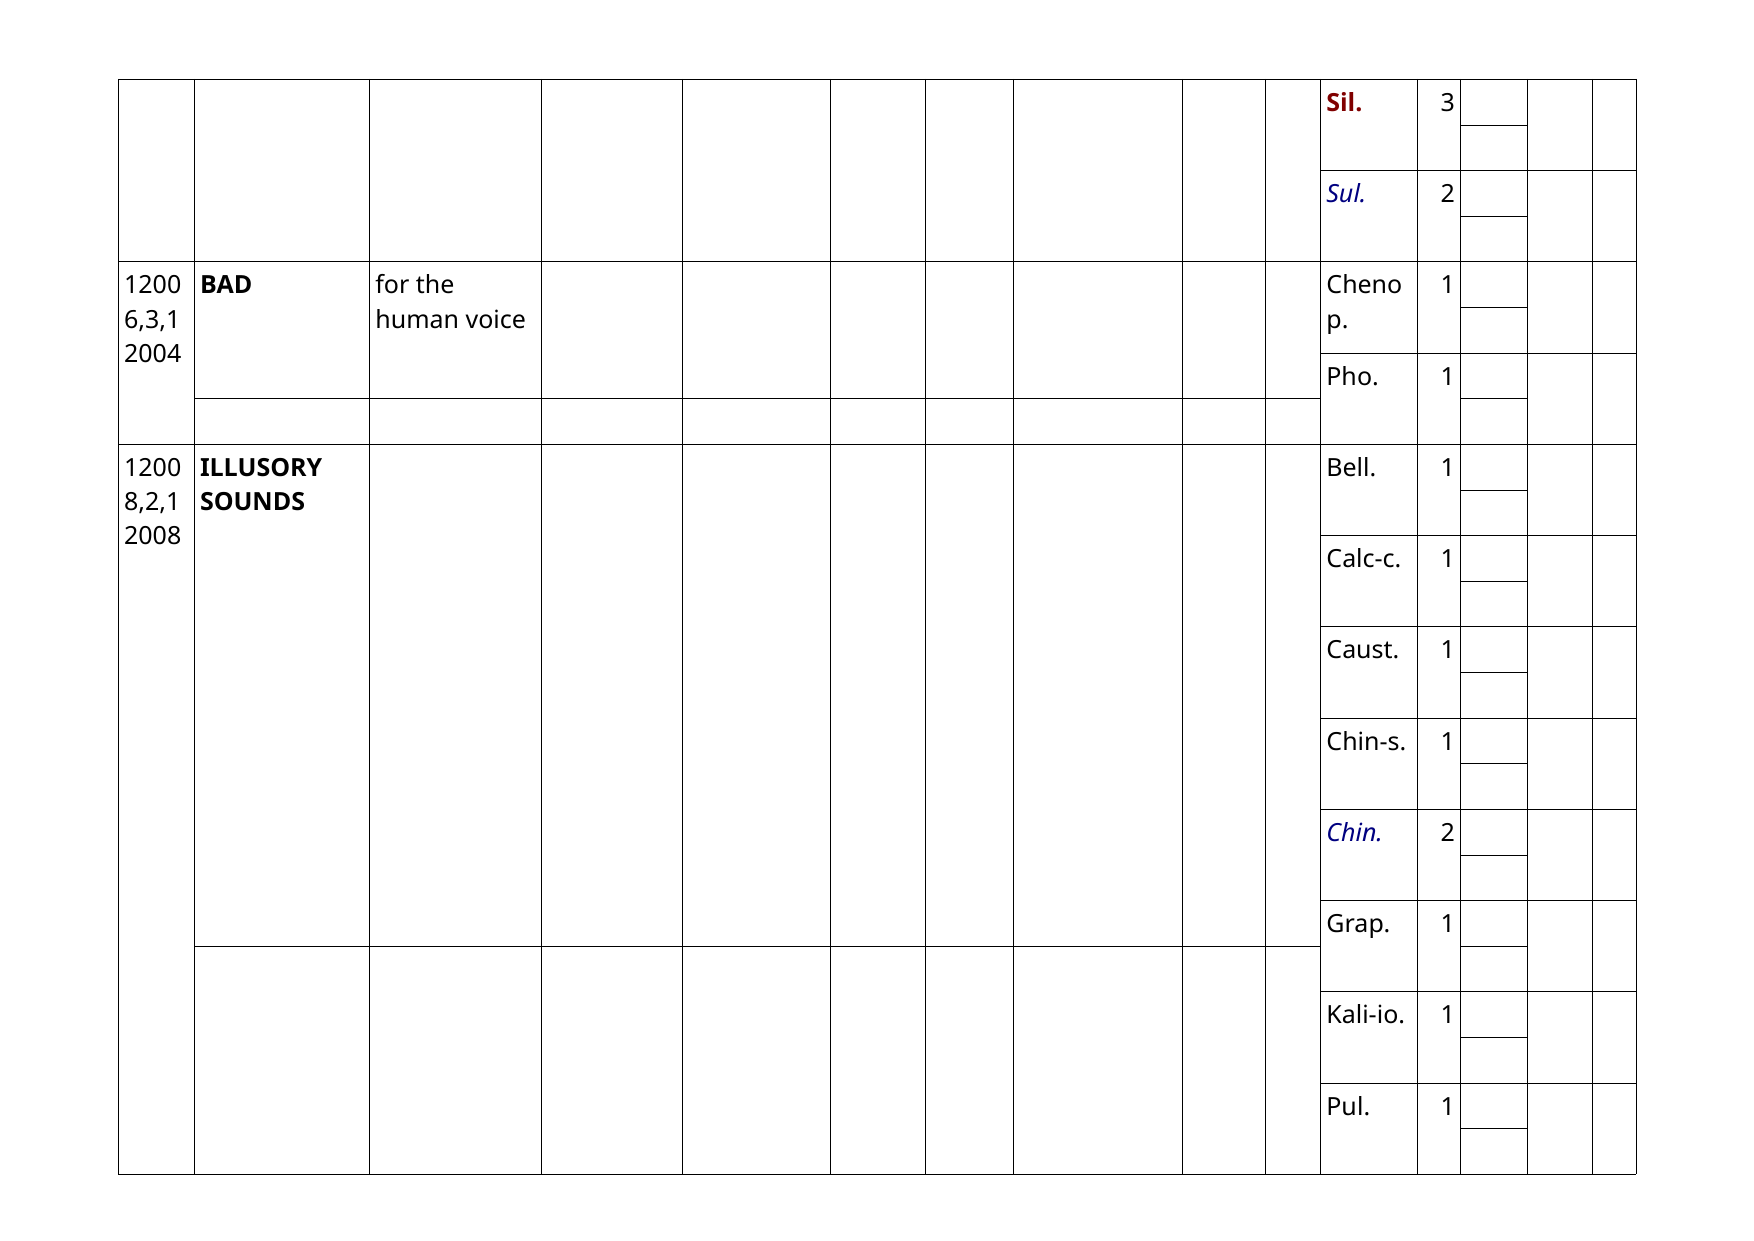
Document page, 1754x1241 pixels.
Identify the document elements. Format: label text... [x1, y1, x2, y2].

table_cell [1593, 171, 1636, 261]
table_cell [1461, 673, 1527, 718]
table_cell [926, 399, 1013, 444]
table_cell [1461, 126, 1527, 170]
table_cell [1461, 810, 1527, 854]
table_cell [1461, 1129, 1527, 1174]
table_cell Pho. [1321, 354, 1417, 444]
table_cell 1 [1418, 445, 1460, 535]
table_cell [1461, 901, 1527, 946]
table_cell [1528, 719, 1592, 809]
table_cell [1461, 217, 1527, 261]
table_cell [1593, 901, 1636, 991]
table_cell [1461, 627, 1527, 672]
table_cell illusory sounds [195, 445, 369, 946]
table_cell [370, 445, 541, 946]
table_cell [1593, 1084, 1636, 1174]
table_cell [1593, 992, 1636, 1083]
table_cell [1461, 582, 1527, 626]
table_cell Chin-s. [1321, 719, 1417, 809]
table_cell [1014, 445, 1182, 946]
table_cell [1266, 399, 1320, 444]
table_cell Pul. [1321, 1084, 1417, 1174]
table_cell [1266, 262, 1320, 398]
table_cell [1528, 80, 1592, 170]
table_cell [1461, 308, 1527, 353]
table_cell Grap. [1321, 901, 1417, 991]
table_cell [1183, 399, 1265, 444]
table_cell [1266, 80, 1320, 261]
table_cell 2 [1418, 810, 1460, 900]
table_cell [1461, 354, 1527, 398]
table_cell [370, 399, 541, 444]
table_cell Kali-io. [1321, 992, 1417, 1083]
table_cell [1593, 719, 1636, 809]
table_cell [1593, 262, 1636, 353]
table_cell 1 [1418, 719, 1460, 809]
table_cell [1461, 171, 1527, 216]
table_cell [683, 947, 830, 1174]
table_cell Sil. [1321, 80, 1417, 170]
table_cell Calc-c. [1321, 536, 1417, 626]
table_cell [1528, 627, 1592, 718]
table_cell [926, 80, 1013, 261]
table_cell [1461, 947, 1527, 991]
table_cell [1593, 445, 1636, 535]
table_cell [1461, 1084, 1527, 1128]
table_cell [1014, 947, 1182, 1174]
table_cell Caust. [1321, 627, 1417, 718]
table_cell [1461, 719, 1527, 763]
table_cell [1593, 627, 1636, 718]
table_cell 12008,2,12008 [119, 445, 194, 1174]
table_cell [1461, 1038, 1527, 1083]
table_cell [1461, 536, 1527, 581]
table_cell [1183, 947, 1265, 1174]
table_cell [1014, 399, 1182, 444]
table_cell [831, 399, 925, 444]
table_cell 1 [1418, 262, 1460, 353]
table_cell Chin. [1321, 810, 1417, 900]
table_cell [1528, 536, 1592, 626]
table_cell [1593, 536, 1636, 626]
table_cell [831, 445, 925, 946]
table_cell [542, 399, 682, 444]
table_cell [542, 445, 682, 946]
table_cell [1014, 262, 1182, 398]
table_cell 2 [1418, 171, 1460, 261]
table_cell 1 [1418, 992, 1460, 1083]
table_cell [926, 262, 1013, 398]
table_cell [1528, 901, 1592, 991]
table_cell [370, 947, 541, 1174]
table_cell [1528, 445, 1592, 535]
table_cell [1183, 80, 1265, 261]
table_cell [1183, 262, 1265, 398]
table_cell [370, 80, 541, 261]
table_cell 1 [1418, 536, 1460, 626]
table_cell 1 [1418, 1084, 1460, 1174]
table_cell [1593, 810, 1636, 900]
table_cell 1 [1418, 627, 1460, 718]
table_cell [1528, 354, 1592, 444]
table_cell Chenop. [1321, 262, 1417, 353]
table_cell bad [195, 262, 369, 398]
table_cell [683, 399, 830, 444]
table_cell [1461, 992, 1527, 1037]
table_cell [1266, 445, 1320, 946]
table_cell Bell. [1321, 445, 1417, 535]
table_cell [1266, 947, 1320, 1174]
table_cell [683, 80, 830, 261]
table_cell [1528, 992, 1592, 1083]
table_cell [1593, 354, 1636, 444]
table_cell [926, 445, 1013, 946]
table_cell 1 [1418, 901, 1460, 991]
table_cell [119, 80, 194, 261]
table_cell [542, 80, 682, 261]
table_cell 3 [1418, 80, 1460, 170]
table_cell [1528, 810, 1592, 900]
table_cell Sul. [1321, 171, 1417, 261]
table_cell 1 [1418, 354, 1460, 444]
table_cell [1461, 491, 1527, 535]
table_cell [542, 262, 682, 398]
table_cell [1014, 80, 1182, 261]
table_cell [195, 399, 369, 444]
table_cell [831, 80, 925, 261]
table_cell [1528, 171, 1592, 261]
table_cell [1593, 80, 1636, 170]
table_cell [1461, 80, 1527, 124]
table_cell [1461, 764, 1527, 809]
table_cell [831, 947, 925, 1174]
table_cell [195, 947, 369, 1174]
table_cell [542, 947, 682, 1174]
table_cell [831, 262, 925, 398]
table_cell [1461, 445, 1527, 489]
table_cell [1461, 856, 1527, 900]
table_cell [683, 445, 830, 946]
table_cell [195, 80, 369, 261]
table_cell [1528, 262, 1592, 353]
table_cell [1528, 1084, 1592, 1174]
table_cell for the human voice [370, 262, 541, 398]
table_cell [1183, 445, 1265, 946]
table_cell [683, 262, 830, 398]
table_cell 12006,3,12004 [119, 262, 194, 444]
table_cell [926, 947, 1013, 1174]
table_cell [1461, 399, 1527, 444]
table_cell [1461, 262, 1527, 307]
